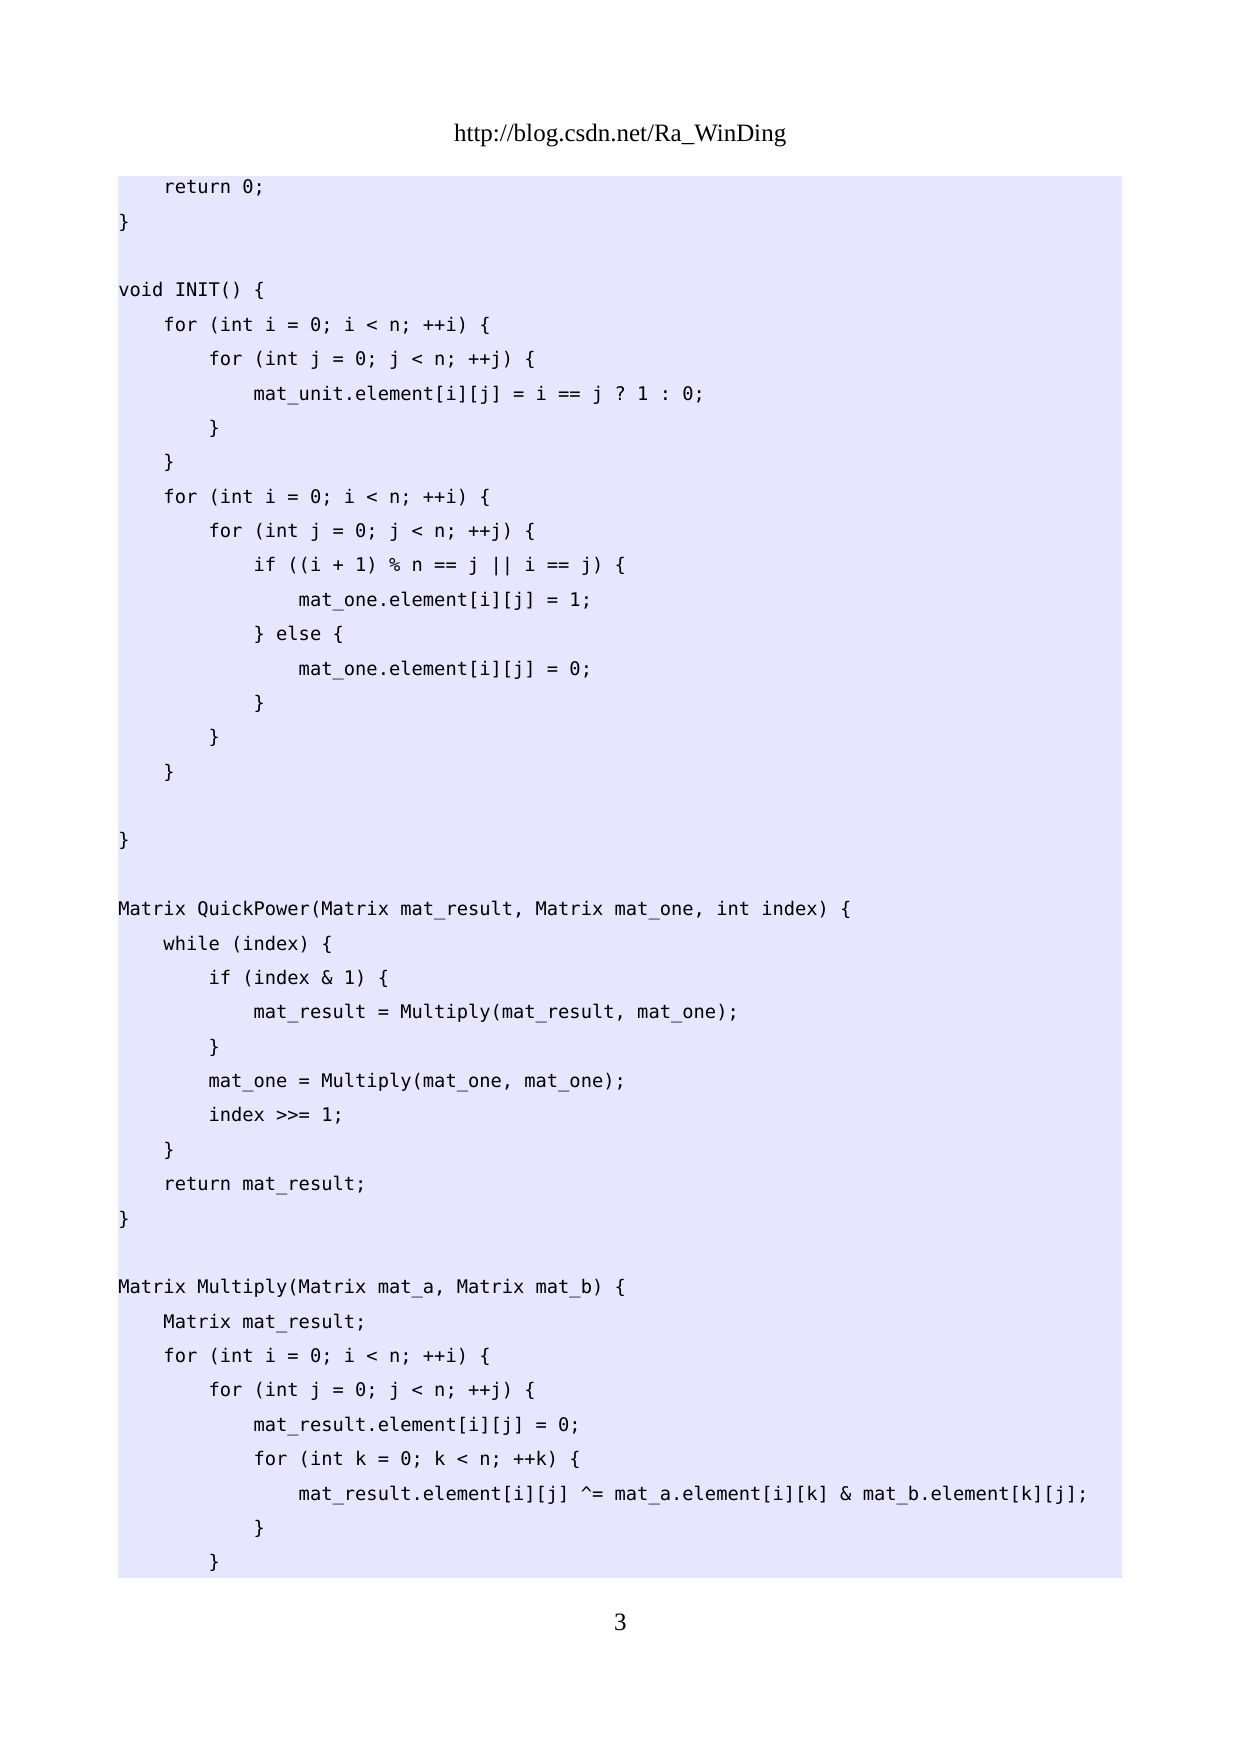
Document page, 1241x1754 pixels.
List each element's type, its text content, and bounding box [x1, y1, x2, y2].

text for (int i = 0; i < n; ++i) { [118, 314, 1122, 336]
text } [118, 417, 1122, 439]
text Matrix mat_result; [118, 1311, 1122, 1333]
text mat_result.element[i][j] = 0; [118, 1414, 1122, 1436]
text } [118, 211, 1122, 233]
text } [118, 761, 1122, 783]
text } [118, 692, 1122, 714]
text while (index) { [118, 933, 1122, 954]
text mat_one.element[i][j] = 0; [118, 658, 1122, 679]
text mat_result.element[i][j] ^= mat_a.element[i][k] & mat_b.element[k][j]; [118, 1483, 1122, 1504]
text } [118, 829, 1122, 851]
text } else { [118, 623, 1122, 645]
text for (int i = 0; i < n; ++i) { [118, 486, 1122, 508]
text } [118, 1036, 1122, 1058]
text return mat_result; [118, 1173, 1122, 1195]
text for (int i = 0; i < n; ++i) { [118, 1345, 1122, 1367]
text } [118, 1551, 1122, 1573]
text } [118, 451, 1122, 473]
text } [118, 1139, 1122, 1161]
text mat_result = Multiply(mat_result, mat_one); [118, 1001, 1122, 1023]
text for (int j = 0; j < n; ++j) { [118, 520, 1122, 542]
text mat_one = Multiply(mat_one, mat_one); [118, 1070, 1122, 1092]
text } [118, 1517, 1122, 1539]
text if ((i + 1) % n == j || i == j) { [118, 554, 1122, 576]
text for (int j = 0; j < n; ++j) { [118, 1379, 1122, 1401]
text index >>= 1; [118, 1104, 1122, 1126]
text return 0; [118, 176, 1122, 198]
text mat_unit.element[i][j] = i == j ? 1 : 0; [118, 383, 1122, 404]
text for (int j = 0; j < n; ++j) { [118, 348, 1122, 370]
text mat_one.element[i][j] = 1; [118, 589, 1122, 611]
text if (index & 1) { [118, 967, 1122, 989]
text Matrix QuickPower(Matrix mat_result, Matrix mat_one, int index) { [118, 898, 1122, 920]
text Matrix Multiply(Matrix mat_a, Matrix mat_b) { [118, 1276, 1122, 1298]
text } [118, 726, 1122, 748]
text } [118, 1208, 1122, 1229]
text for (int k = 0; k < n; ++k) { [118, 1448, 1122, 1470]
text void INIT() { [118, 279, 1122, 301]
